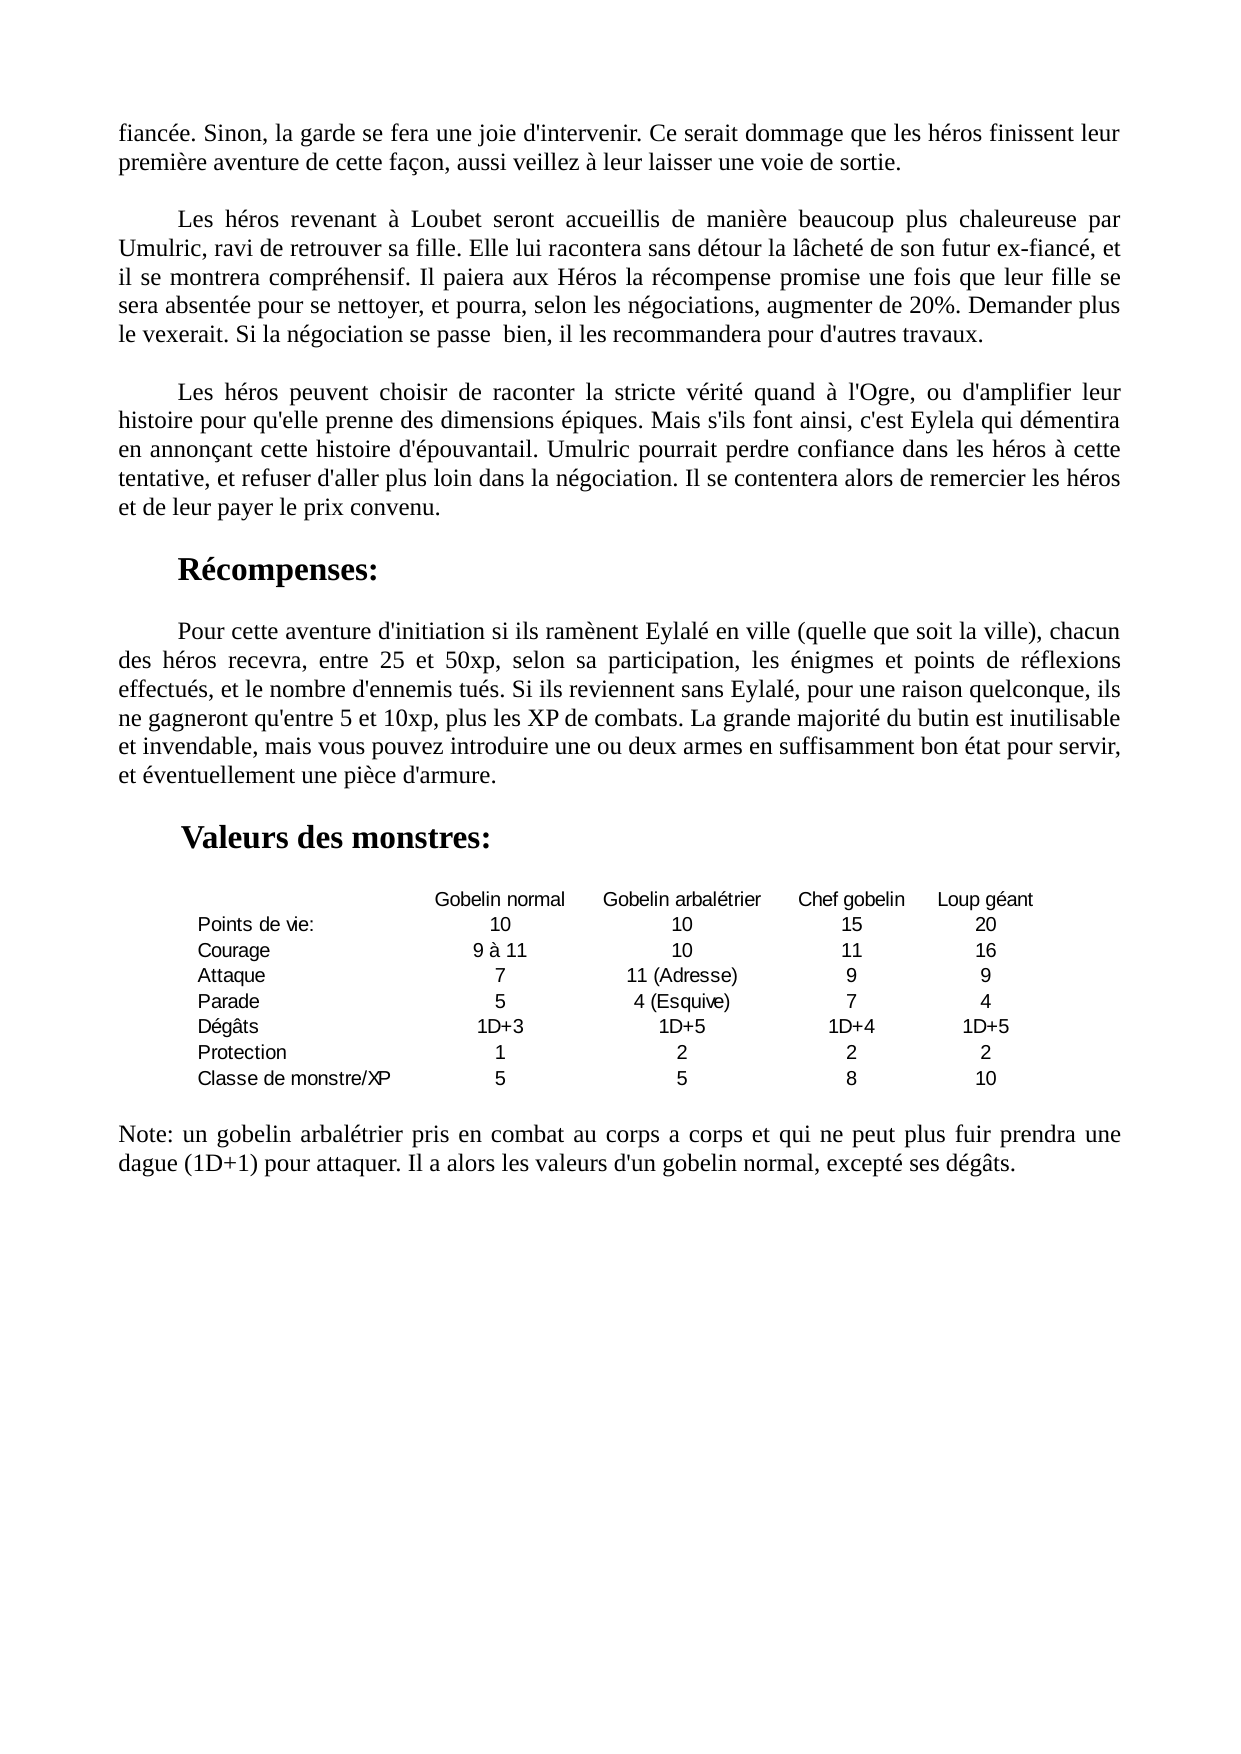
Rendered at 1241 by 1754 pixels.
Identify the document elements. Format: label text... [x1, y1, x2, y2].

text Les héros peuvent choisir de raconter la stricte vérité quand à l'Ogre, ou d'amplifier leur histoire pour qu'elle prenne des dimensions épiques. Mais s'ils font ainsi, c'est Eylela qui démentira en annonçant cette histoire d'épouvantail. Umulric pourrait perdre confiance dans les héros à cette tentative, et refuser d'aller plus loin dans la négociation. Il se contentera alors de remercier les héros et de leur payer le prix convenu. [118, 377, 1122, 521]
text Pour cette aventure d'initiation si ils ramènent Eylalé en ville (quelle que soit la ville), chacun des héros recevra, entre 25 et 50xp, selon sa participation, les énigmes et points de réflexions effectués, et le nombre d'ennemis tués. Si ils reviennent sans Eylalé, pour une raison quelconque, ils ne gagneront qu'entre 5 et 10xp, plus les XP de combats. La grande majorité du butin est inutilisable et invendable, mais vous pouvez introduire une ou deux armes en suffisamment bon état pour servir, et éventuellement une pièce d'armure. [118, 616, 1122, 789]
text fiancée. Sinon, la garde se fera une joie d'intervenir. Ce serait dommage que les héros finissent leur première aventure de cette façon, aussi veillez à leur laisser une voie de sortie. [118, 118, 1122, 176]
text Les héros revenant à Loubet seront accueillis de manière beaucoup plus chaleureuse par Umulric, ravi de retrouver sa fille. Elle lui racontera sans détour la lâcheté de son futur ex-fiancé, et il se montrera compréhensif. Il paiera aux Héros la récompense promise une fois que leur fille se sera absentée pour se nettoyer, et pourra, selon les négociations, augmenter de 20%. Demander plus le vexerait. Si la négociation se passe bien, il les recommandera pour d'autres travaux. [118, 204, 1122, 348]
text Récompenses: [118, 549, 1122, 588]
text Note: un gobelin arbalétrier pris en combat au corps a corps et qui ne peut plus fuir prendra une dague (1D+1) pour attaquer. Il a alors les valeurs d'un gobelin normal, excepté ses dégâts. [118, 885, 1122, 1177]
text Valeurs des monstres: [118, 818, 1122, 856]
